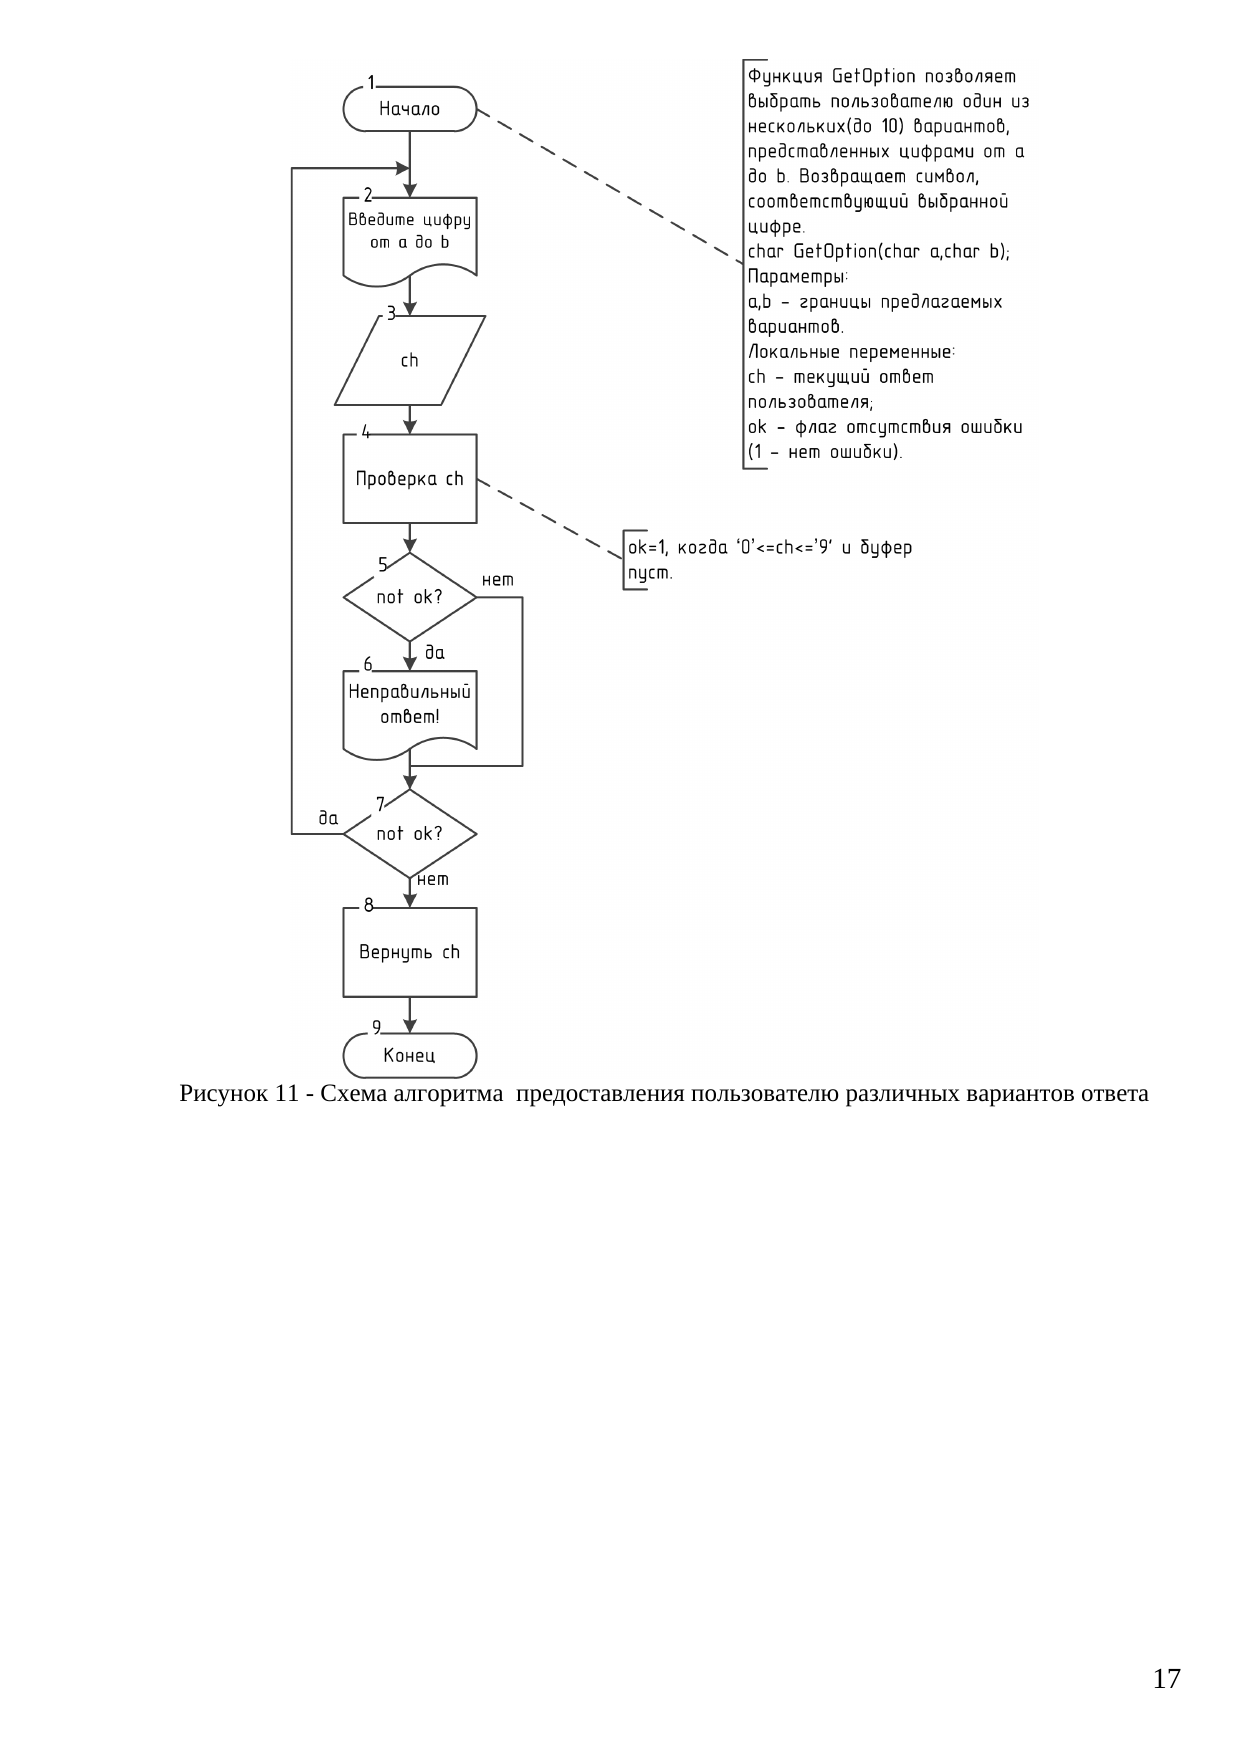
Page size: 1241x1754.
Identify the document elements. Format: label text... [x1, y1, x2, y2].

picture [290, 59, 1039, 1079]
text Рисунок 11 - Схема алгоритма предоставления пользователю различных вариантов ответа [148, 1078, 1181, 1107]
